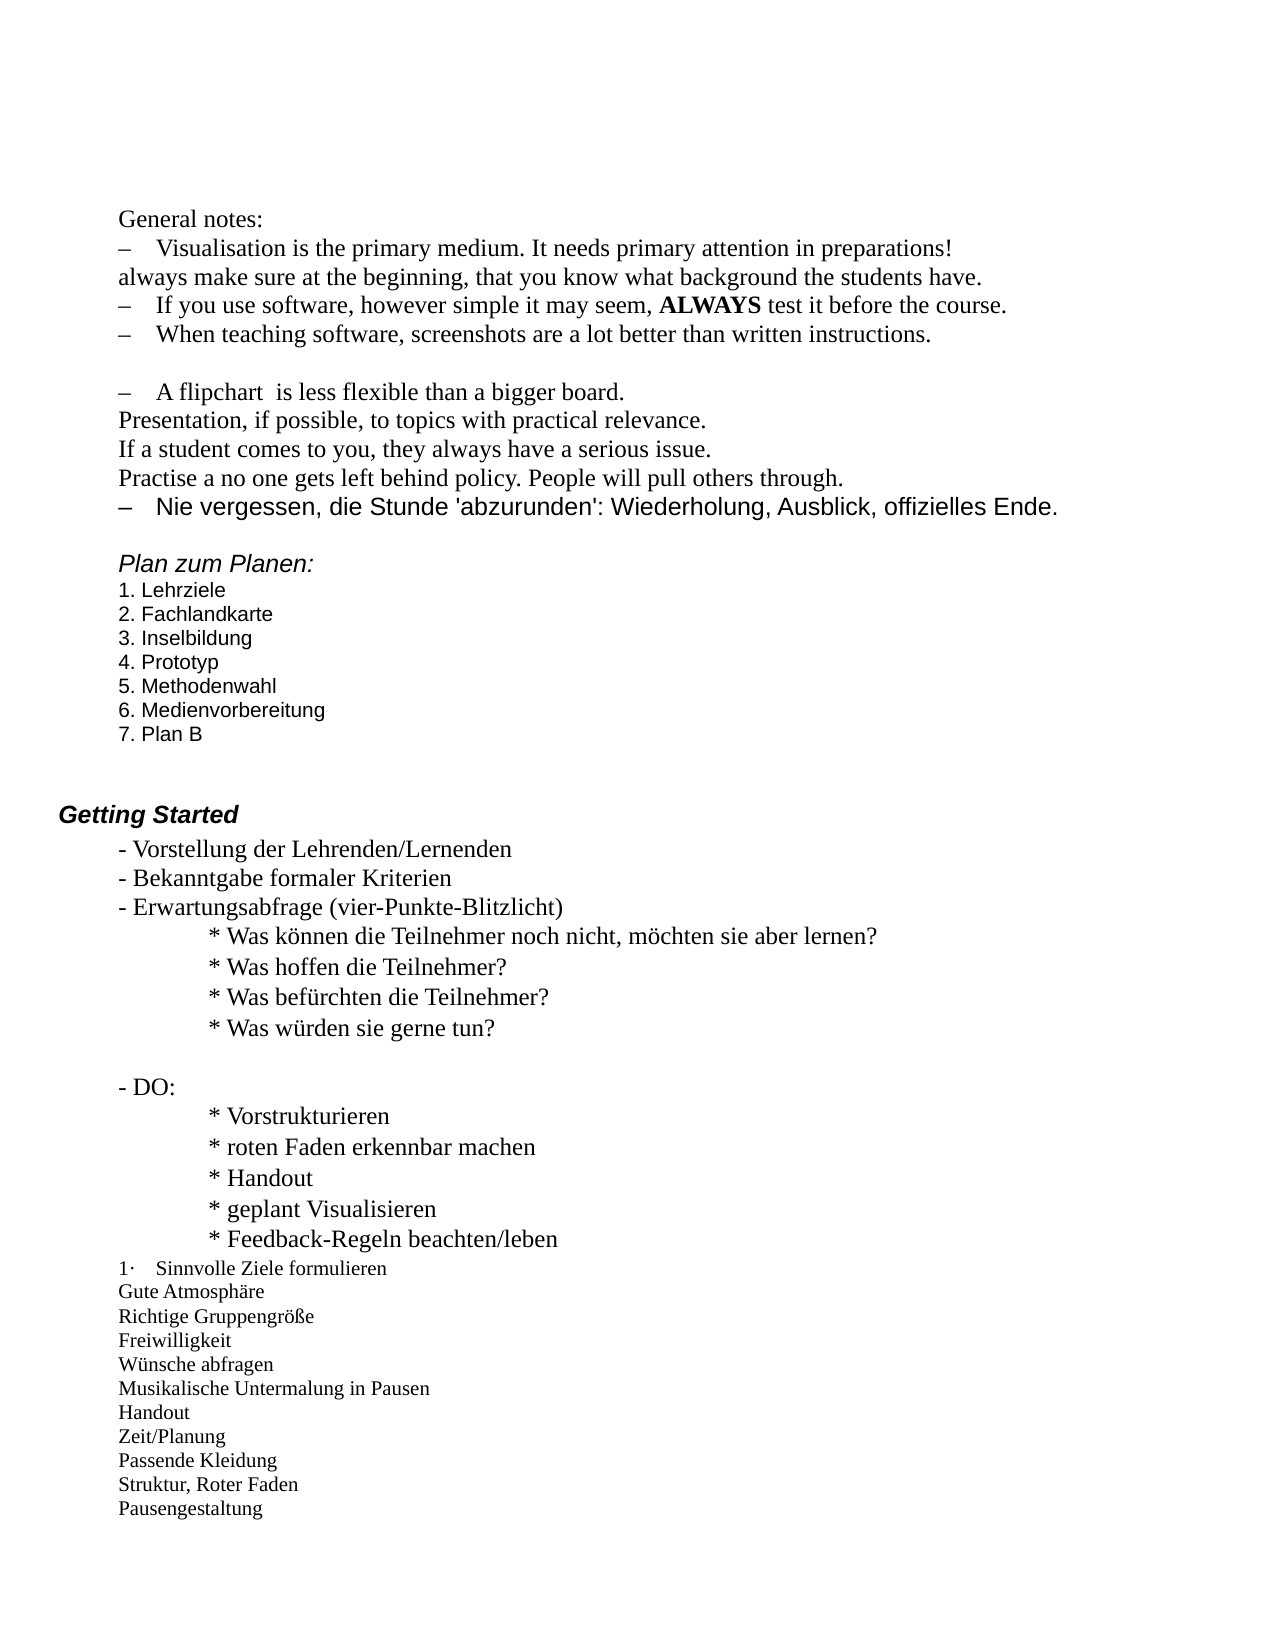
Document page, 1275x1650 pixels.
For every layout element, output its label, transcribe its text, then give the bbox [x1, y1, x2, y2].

text Plan zum Planen: [118, 549, 1157, 578]
text Freiwilligkeit [118, 1328, 1157, 1352]
text Musikalische Untermalung in Pausen [118, 1376, 1157, 1400]
text 2. Fachlandkarte [118, 602, 1157, 626]
text * Was können die Teilnehmer noch nicht, möchten sie aber lernen? [118, 921, 1157, 952]
list A flipchart is less flexible than a bigger board. [118, 377, 1157, 406]
list Nie vergessen, die Stunde 'abzurunden': Wiederholung, Ausblick, offizielles Ende. [118, 492, 1157, 521]
text * Was hoffen die Teilnehmer? [118, 952, 1157, 982]
text 5. Methodenwahl [118, 674, 1157, 698]
list If you use software, however simple it may seem, ALWAYS test it before the course. [118, 291, 1157, 319]
text Zeit/Planung [118, 1424, 1157, 1448]
text General notes: [118, 204, 1157, 233]
text * Feedback-Regeln beachten/leben [118, 1224, 1157, 1255]
text Struktur, Roter Faden [118, 1472, 1157, 1496]
text * geplant Visualisieren [118, 1194, 1157, 1224]
text - DO: [118, 1072, 1157, 1101]
text - Bekanntgabe formaler Kriterien [118, 863, 1157, 892]
subtitle Getting Started [58, 799, 1157, 828]
text - Erwartungsabfrage (vier-Punkte-Blitzlicht) [118, 892, 1157, 921]
text - Vorstellung der Lehrenden/Lernenden [118, 834, 1157, 863]
text 1. Lehrziele [118, 578, 1157, 602]
text 6. Medienvorbereitung [118, 698, 1157, 722]
text Presentation, if possible, to topics with practical relevance. [118, 406, 1157, 434]
list When teaching software, screenshots are a lot better than written instructions. [118, 319, 1157, 348]
text 3. Inselbildung [118, 626, 1157, 650]
text * Vorstrukturieren [118, 1101, 1157, 1132]
text 7. Plan B [118, 722, 1157, 746]
text 4. Prototyp [118, 650, 1157, 674]
text Wünsche abfragen [118, 1352, 1157, 1376]
text * Was befürchten die Teilnehmer? [118, 982, 1157, 1013]
list Sinnvolle Ziele formulieren [118, 1255, 1157, 1279]
text * Was würden sie gerne tun? [118, 1013, 1157, 1044]
text If a student comes to you, they always have a serious issue. [118, 434, 1157, 463]
text Practise a no one gets left behind policy. People will pull others through. [118, 463, 1157, 492]
list Visualisation is the primary medium. It needs primary attention in preparations! [118, 233, 1157, 262]
text always make sure at the beginning, that you know what background the students have. [118, 262, 1157, 291]
text Gute Atmosphäre [118, 1279, 1157, 1303]
text * Handout [118, 1163, 1157, 1194]
text Richtige Gruppengröße [118, 1303, 1157, 1328]
text Pausengestaltung [118, 1496, 1157, 1520]
text * roten Faden erkennbar machen [118, 1132, 1157, 1163]
text Handout [118, 1400, 1157, 1424]
text Passende Kleidung [118, 1448, 1157, 1472]
